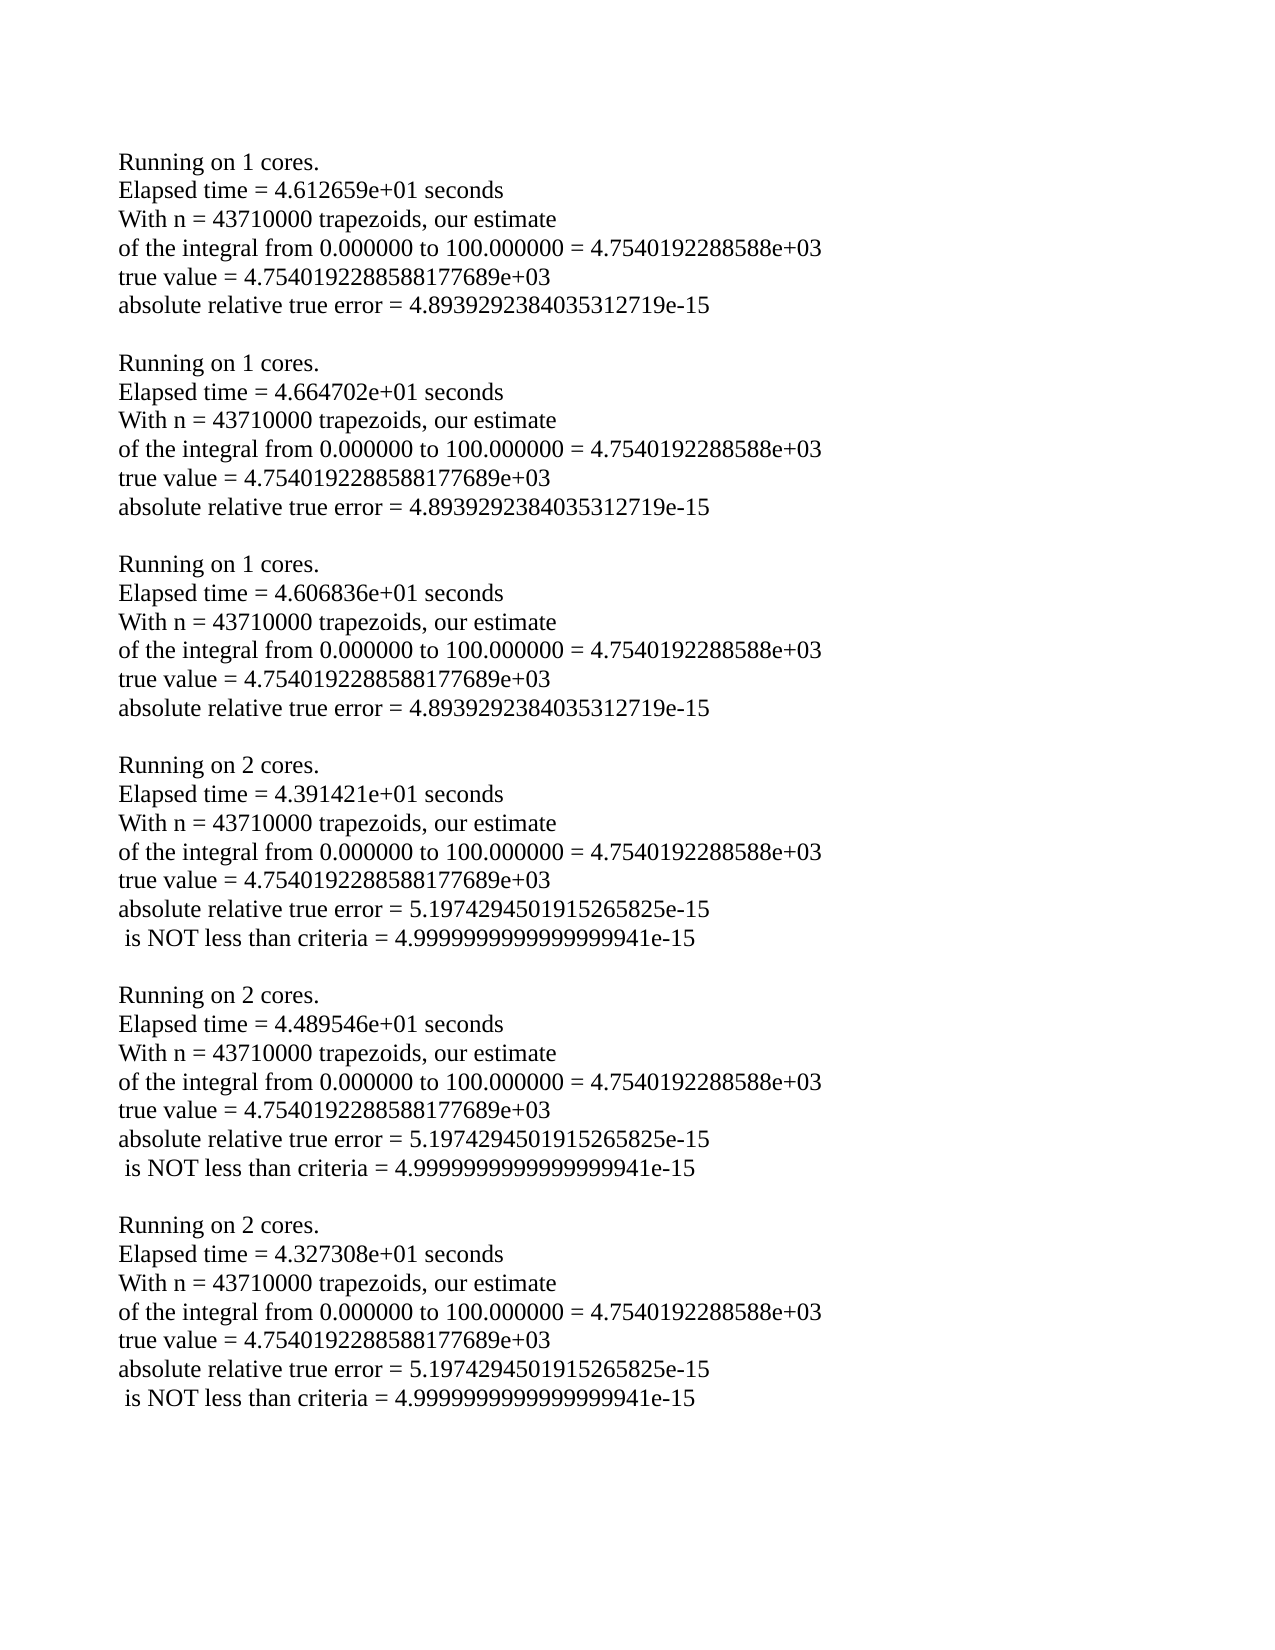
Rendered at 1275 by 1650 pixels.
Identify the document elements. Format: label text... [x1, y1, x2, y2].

text is NOT less than criteria = 4.9999999999999999941e-15 [118, 1153, 1157, 1182]
text Running on 1 cores. [118, 348, 1157, 377]
text Running on 1 cores. [118, 549, 1157, 578]
text Elapsed time = 4.327308e+01 seconds [118, 1239, 1157, 1268]
text is NOT less than criteria = 4.9999999999999999941e-15 [118, 1383, 1157, 1412]
text With n = 43710000 trapezoids, our estimate [118, 808, 1157, 837]
text Running on 2 cores. [118, 751, 1157, 779]
text Elapsed time = 4.664702e+01 seconds [118, 377, 1157, 406]
text is NOT less than criteria = 4.9999999999999999941e-15 [118, 923, 1157, 952]
text of the integral from 0.000000 to 100.000000 = 4.7540192288588e+03 [118, 837, 1157, 866]
text absolute relative true error = 5.1974294501915265825e-15 [118, 1124, 1157, 1153]
text true value = 4.7540192288588177689e+03 [118, 262, 1157, 291]
text true value = 4.7540192288588177689e+03 [118, 463, 1157, 492]
text absolute relative true error = 5.1974294501915265825e-15 [118, 894, 1157, 923]
text true value = 4.7540192288588177689e+03 [118, 664, 1157, 693]
text absolute relative true error = 4.8939292384035312719e-15 [118, 291, 1157, 319]
text absolute relative true error = 5.1974294501915265825e-15 [118, 1354, 1157, 1383]
text true value = 4.7540192288588177689e+03 [118, 1326, 1157, 1354]
text of the integral from 0.000000 to 100.000000 = 4.7540192288588e+03 [118, 636, 1157, 664]
text of the integral from 0.000000 to 100.000000 = 4.7540192288588e+03 [118, 233, 1157, 262]
text Elapsed time = 4.606836e+01 seconds [118, 578, 1157, 607]
text Running on 1 cores. [118, 147, 1157, 176]
text of the integral from 0.000000 to 100.000000 = 4.7540192288588e+03 [118, 434, 1157, 463]
text Elapsed time = 4.391421e+01 seconds [118, 779, 1157, 808]
text of the integral from 0.000000 to 100.000000 = 4.7540192288588e+03 [118, 1297, 1157, 1326]
text of the integral from 0.000000 to 100.000000 = 4.7540192288588e+03 [118, 1067, 1157, 1096]
text With n = 43710000 trapezoids, our estimate [118, 607, 1157, 636]
text With n = 43710000 trapezoids, our estimate [118, 1038, 1157, 1067]
text Elapsed time = 4.489546e+01 seconds [118, 1009, 1157, 1038]
text true value = 4.7540192288588177689e+03 [118, 866, 1157, 894]
text With n = 43710000 trapezoids, our estimate [118, 406, 1157, 434]
text absolute relative true error = 4.8939292384035312719e-15 [118, 693, 1157, 722]
text Running on 2 cores. [118, 1211, 1157, 1239]
text true value = 4.7540192288588177689e+03 [118, 1096, 1157, 1124]
text With n = 43710000 trapezoids, our estimate [118, 204, 1157, 233]
text With n = 43710000 trapezoids, our estimate [118, 1268, 1157, 1297]
text Running on 2 cores. [118, 981, 1157, 1009]
text absolute relative true error = 4.8939292384035312719e-15 [118, 492, 1157, 521]
text Elapsed time = 4.612659e+01 seconds [118, 176, 1157, 204]
